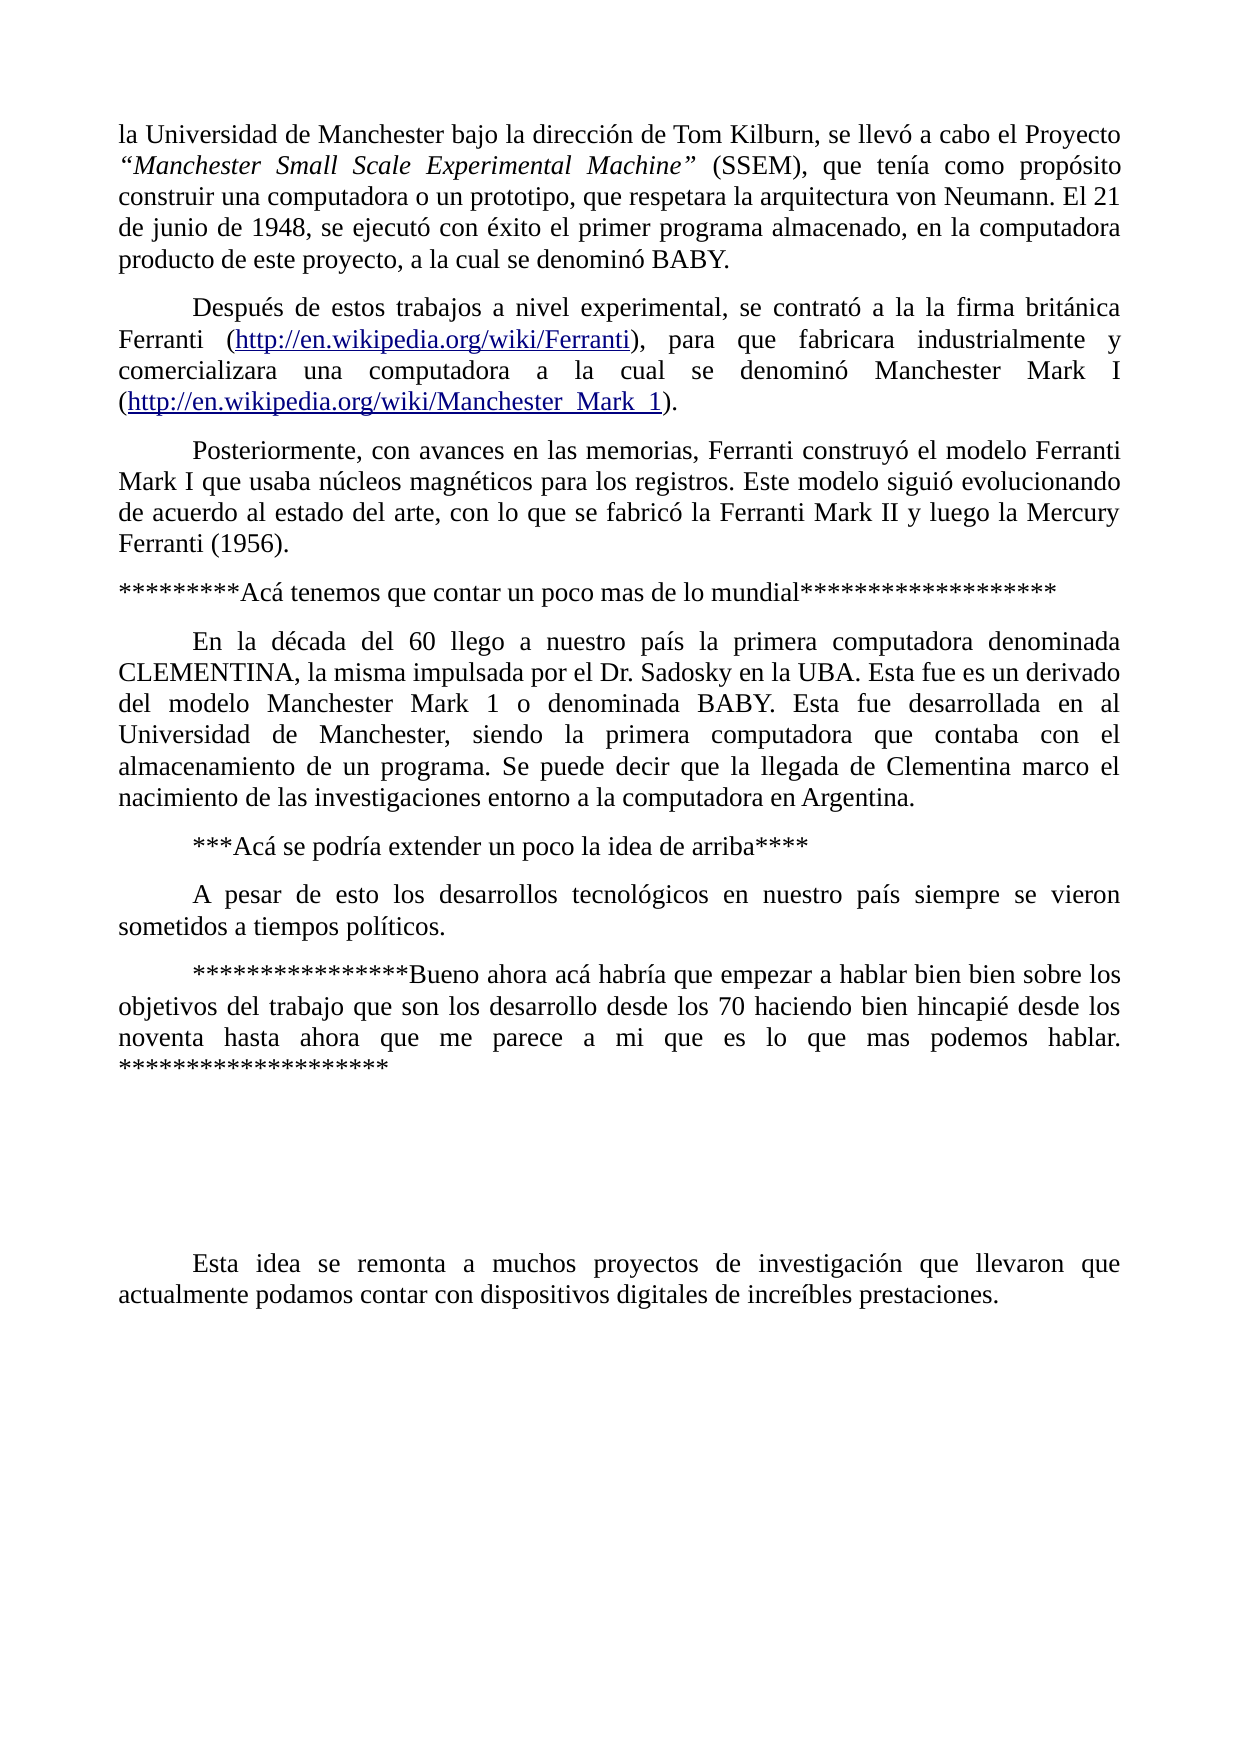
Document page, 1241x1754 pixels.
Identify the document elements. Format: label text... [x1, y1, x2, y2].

text *********Acá tenemos que contar un poco mas de lo mundial******************* [118, 576, 1122, 607]
text Esta idea se remonta a muchos proyectos de investigación que llevaron que actualmente podamos contar con dispositivos digitales de increíbles prestaciones. [118, 1247, 1122, 1309]
text En la década del 60 llego a nuestro país la primera computadora denominada CLEMENTINA, la misma impulsada por el Dr. Sadosky en la UBA. Esta fue es un derivado del modelo Manchester Mark 1 o denominada BABY. Esta fue desarrollada en al Universidad de Manchester, siendo la primera computadora que contaba con el almacenamiento de un programa. Se puede decir que la llegada de Clementina marco el nacimiento de las investigaciones entorno a la computadora en Argentina. [118, 625, 1122, 812]
text la Universidad de Manchester bajo la dirección de Tom Kilburn, se llevó a cabo el Proyecto “Manchester Small Scale Experimental Machine” (SSEM), que tenía como propósito construir una computadora o un prototipo, que respetara la arquitectura von Neumann. El 21 de junio de 1948, se ejecutó con éxito el primer programa almacenado, en la computadora producto de este proyecto, a la cual se denominó BABY. [118, 118, 1122, 274]
text A pesar de esto los desarrollos tecnológicos en nuestro país siempre se vieron sometidos a tiempos políticos. [118, 878, 1122, 941]
text Después de estos trabajos a nivel experimental, se contrató a la la firma británica Ferranti (http://en.wikipedia.org/wiki/Ferranti), para que fabricara industrialmente y comercializara una computadora a la cual se denominó Manchester Mark I (http://en.wikipedia.org/wiki/Manchester_Mark_1). [118, 292, 1122, 416]
text Posteriormente, con avances en las memorias, Ferranti construyó el modelo Ferranti Mark I que usaba núcleos magnéticos para los registros. Este modelo siguió evolucionando de acuerdo al estado del arte, con lo que se fabricó la Ferranti Mark II y luego la Mercury Ferranti (1956). [118, 434, 1122, 558]
text ***Acá se podría extender un poco la idea de arriba**** [118, 829, 1122, 861]
text ****************Bueno ahora acá habría que empezar a hablar bien bien sobre los objetivos del trabajo que son los desarrollo desde los 70 haciendo bien hincapié desde los noventa hasta ahora que me parece a mi que es lo que mas podemos hablar. ******************** [118, 958, 1122, 1083]
